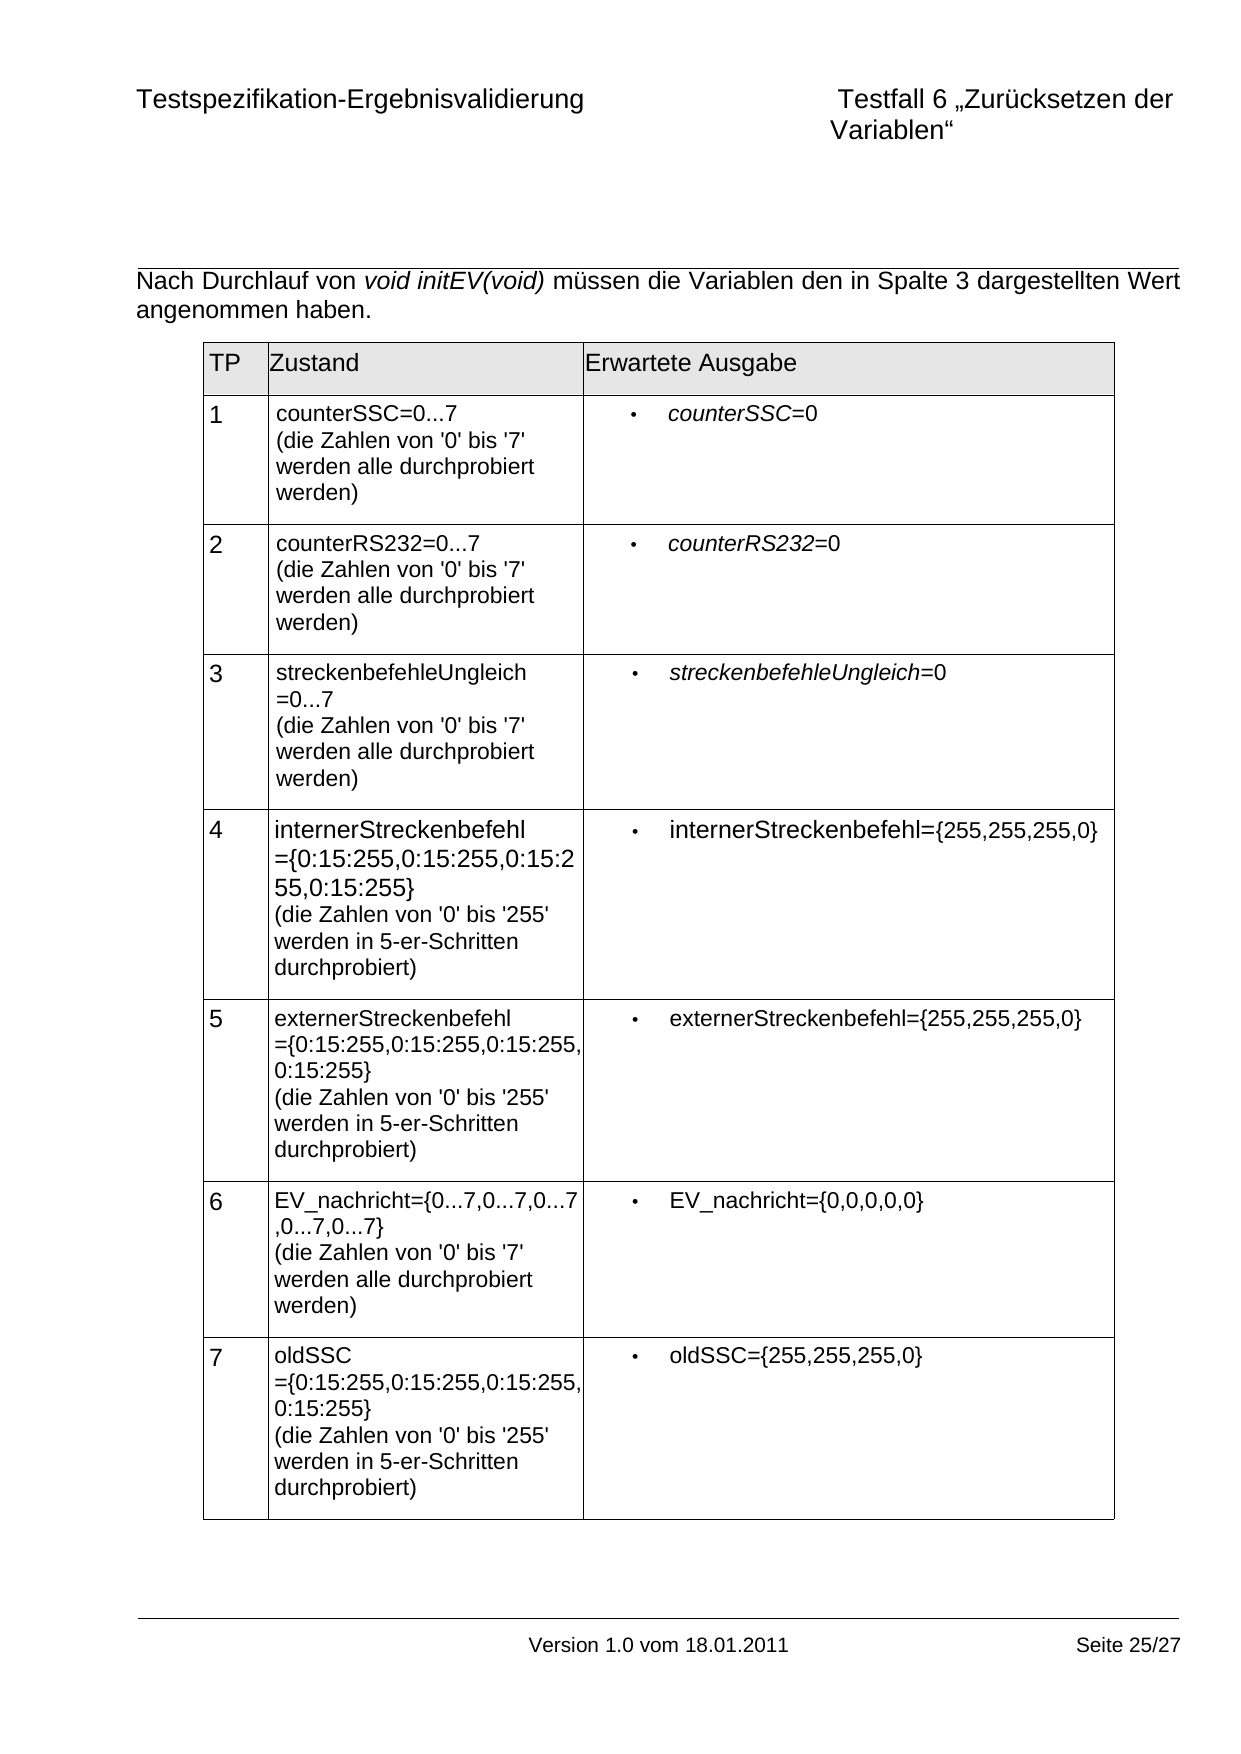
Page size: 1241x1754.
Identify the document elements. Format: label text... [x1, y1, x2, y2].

table_header Erwartete Ausgabe [584, 343, 1114, 394]
table_cell 6 [204, 1182, 268, 1337]
table_cell 4 [204, 810, 268, 999]
table_cell streckenbefehleUngleich=0 [584, 655, 1114, 809]
table_cell counterSSC=0 [584, 396, 1114, 524]
table_cell internerStreckenbefehl={255,255,255,0} [584, 810, 1114, 999]
table_cell externerStreckenbefehl ={0:15:255,0:15:255,0:15:255,0:15:255} (die Zahlen von '0' bis '255' werden in 5-er-Schritten durchprobiert) [269, 1000, 583, 1181]
table_cell 1 [204, 396, 268, 524]
table_cell counterRS232=0 [584, 525, 1114, 653]
table_header TP [204, 343, 268, 394]
table_cell internerStreckenbefehl ={0:15:255,0:15:255,0:15:255,0:15:255} (die Zahlen von '0' bis '255' werden in 5-er-Schritten durchprobiert) [269, 810, 583, 999]
table_header Zustand [269, 343, 583, 394]
table_cell EV_nachricht={0,0,0,0,0} [584, 1182, 1114, 1337]
table_cell externerStreckenbefehl={255,255,255,0} [584, 1000, 1114, 1181]
table_cell counterSSC=0...7 (die Zahlen von '0' bis '7' werden alle durchprobiert werden) [269, 396, 583, 524]
table_cell 5 [204, 1000, 268, 1181]
table_cell counterRS232=0...7 (die Zahlen von '0' bis '7' werden alle durchprobiert werden) [269, 525, 583, 653]
table_cell oldSSC ={0:15:255,0:15:255,0:15:255,0:15:255} (die Zahlen von '0' bis '255' werden in 5-er-Schritten durchprobiert) [269, 1338, 583, 1519]
table_cell 7 [204, 1338, 268, 1519]
table_cell EV_nachricht={0...7,0...7,0...7,0...7,0...7} (die Zahlen von '0' bis '7' werden alle durchprobiert werden) [269, 1182, 583, 1337]
table_cell 2 [204, 525, 268, 653]
table_cell 3 [204, 655, 268, 809]
table_cell oldSSC={255,255,255,0} [584, 1338, 1114, 1519]
text Während des Testdurchlaufs werden die in Tabelle 6 dargestellten Rückgabewerte erwartet. Die in Spalte 2 aufgelisteten Zustände werden vor der Methode void initEV(void) definiert. Nach Durchlauf von void initEV(void) müssen die Variablen den in Spalte 3 dargestellten Wert angenommen haben. [136, 289, 1181, 323]
table_cell streckenbefehleUngleich =0...7 (die Zahlen von '0' bis '7' werden alle durchprobiert werden) [269, 655, 583, 809]
